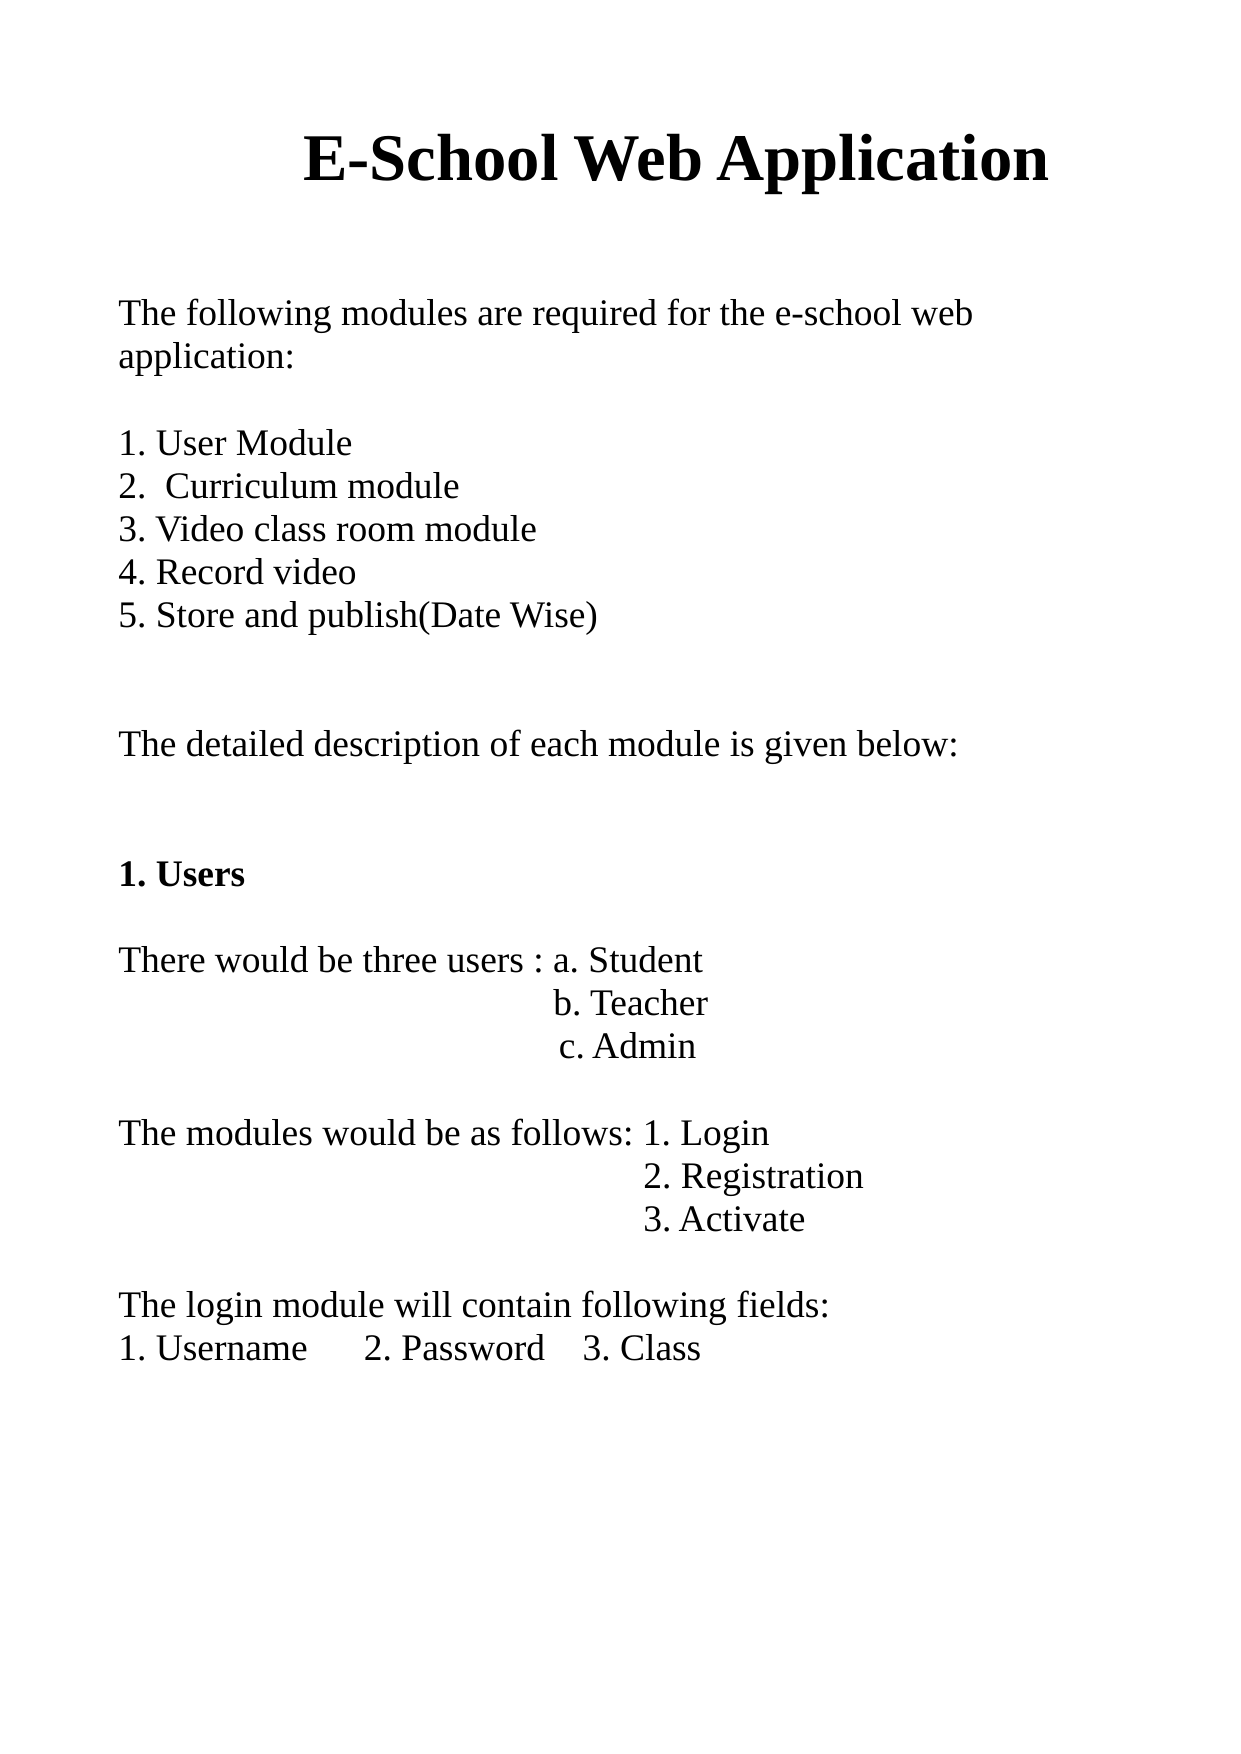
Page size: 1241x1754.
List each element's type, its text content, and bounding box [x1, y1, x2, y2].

text 5. Store and publish(Date Wise) [118, 592, 1122, 636]
text 2. Registration [118, 1153, 1122, 1196]
text 2. Curriculum module [118, 463, 1122, 506]
text c. Admin [118, 1024, 1122, 1067]
text 3. Activate [118, 1196, 1122, 1239]
text 1. Users [118, 851, 1122, 894]
text b. Teacher [118, 981, 1122, 1024]
text 1. User Module [118, 420, 1122, 463]
text There would be three users : a. Student [118, 937, 1122, 981]
text 4. Record video [118, 549, 1122, 592]
text The login module will contain following fields: [118, 1282, 1122, 1326]
text 3. Video class room module [118, 506, 1122, 549]
text The modules would be as follows: 1. Login [118, 1110, 1122, 1153]
text The following modules are required for the e-school web application: [118, 291, 1122, 377]
text E-School Web Application [118, 118, 1122, 195]
text The detailed description of each module is given below: [118, 722, 1122, 765]
text 1. Username 2. Password 3. Class [118, 1326, 1122, 1369]
